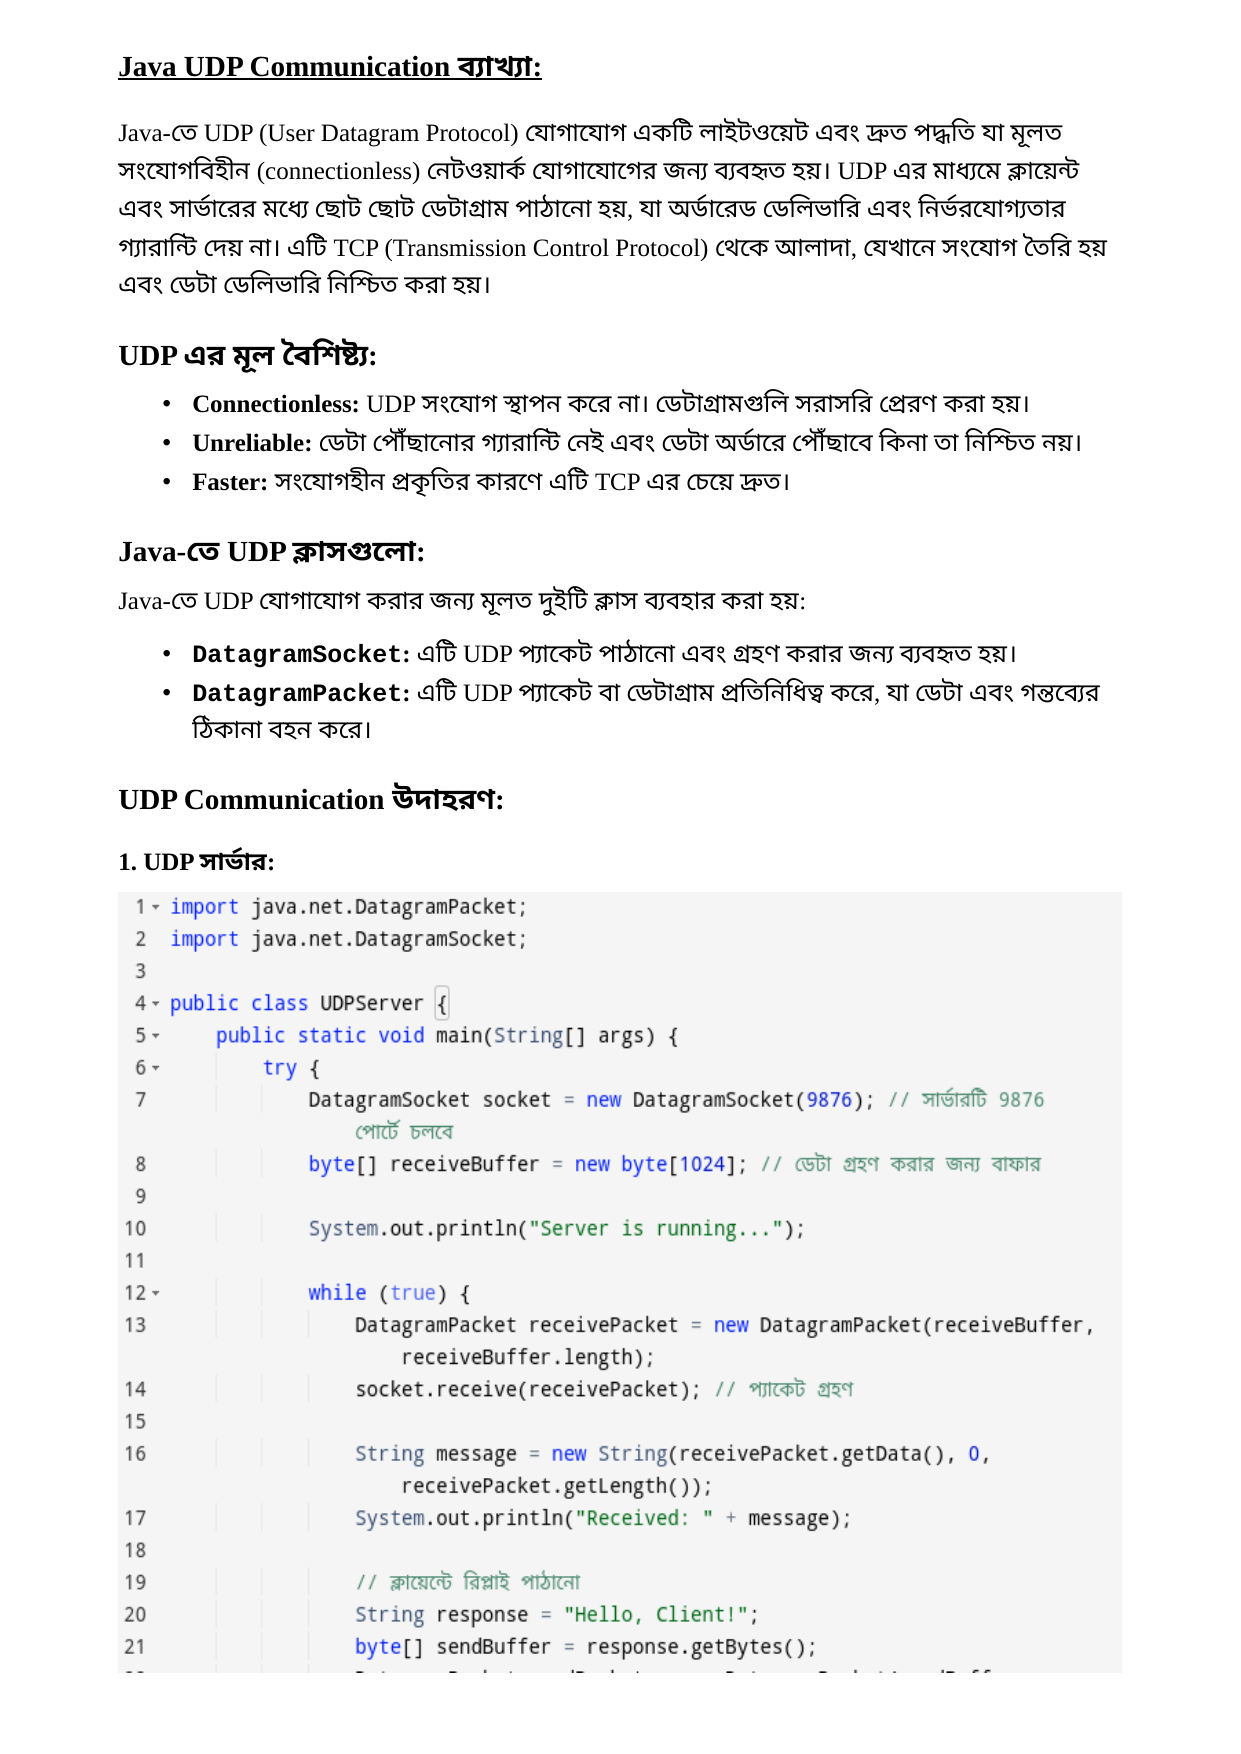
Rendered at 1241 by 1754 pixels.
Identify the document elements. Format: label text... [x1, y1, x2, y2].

list Faster: সংযোগহীন প্রকৃতির কারণে এটি TCP এর চেয়ে দ্রুত। [162, 467, 1122, 500]
text Java-তে UDP যোগাযোগ করার জন্য মূলত দুইটি ক্লাস ব্যবহার করা হয়: [118, 586, 1122, 619]
subtitle Java-তে UDP ক্লাসগুলো: [118, 534, 1122, 573]
list Connectionless: UDP সংযোগ স্থাপন করে না। ডেটাগ্রামগুলি সরাসরি প্রেরণ করা হয়। [162, 389, 1122, 423]
subtitle 1. UDP সার্ভার: [118, 847, 1122, 880]
picture [118, 892, 1123, 1673]
list DatagramSocket: এটি UDP প্যাকেট পাঠানো এবং গ্রহণ করার জন্য ব্যবহৃত হয়। [162, 639, 1122, 673]
subtitle UDP এর মূল বৈশিষ্ট্য: [118, 338, 1122, 377]
text Java UDP Communication ব্যাখ্যা: [118, 49, 1122, 88]
text Java-তে UDP (User Datagram Protocol) যোগাযোগ একটি লাইটওয়েট এবং দ্রুত পদ্ধতি যা মূলত সংযোগবিহীন (connectionless) নেটওয়ার্ক যোগাযোগের জন্য ব্যবহৃত হয়। UDP এর মাধ্যমে ক্লায়েন্ট এবং সার্ভারের মধ্যে ছোট ছোট ডেটাগ্রাম পাঠানো হয়, যা অর্ডারেড ডেলিভারি এবং নির্ভরযোগ্যতার গ্যারান্টি দেয় না। এটি TCP (Transmission Control Protocol) থেকে আলাদা, যেখানে সংযোগ তৈরি হয় এবং ডেটা ডেলিভারি নিশ্চিত করা হয়। [118, 118, 1122, 304]
list Unreliable: ডেটা পৌঁছানোর গ্যারান্টি নেই এবং ডেটা অর্ডারে পৌঁছাবে কিনা তা নিশ্চিত নয়। [162, 428, 1122, 462]
list DatagramPacket: এটি UDP প্যাকেট বা ডেটাগ্রাম প্রতিনিধিত্ব করে, যা ডেটা এবং গন্তব্যের ঠিকানা বহন করে। [162, 678, 1122, 748]
subtitle UDP Communication উদাহরণ: [118, 782, 1122, 822]
